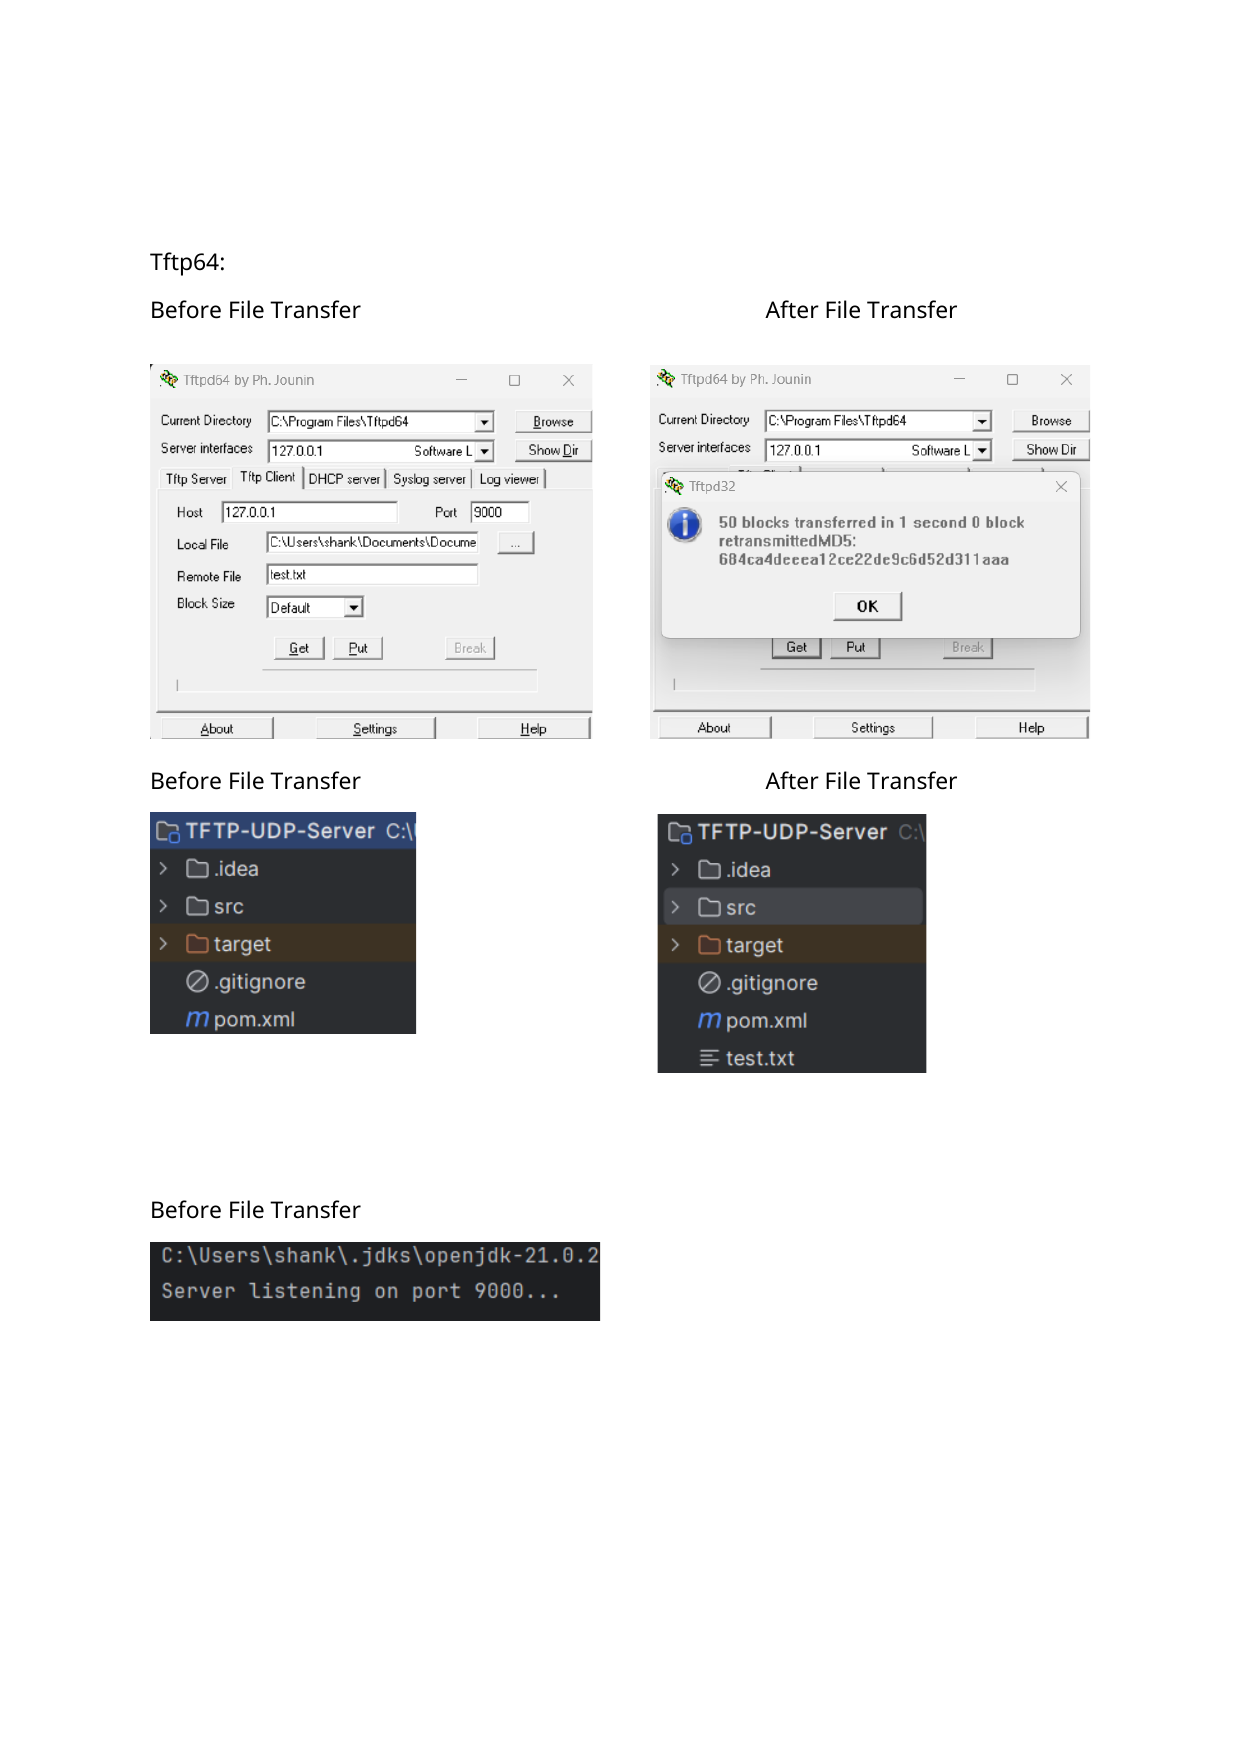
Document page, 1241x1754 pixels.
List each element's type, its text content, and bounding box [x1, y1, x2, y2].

text Tftp64: [150, 246, 1090, 277]
text Before File Transfer After File Transfer [150, 389, 1090, 796]
text Before File Transfer [150, 1194, 1090, 1225]
text Before File Transfer After File Transfer [150, 294, 1090, 325]
